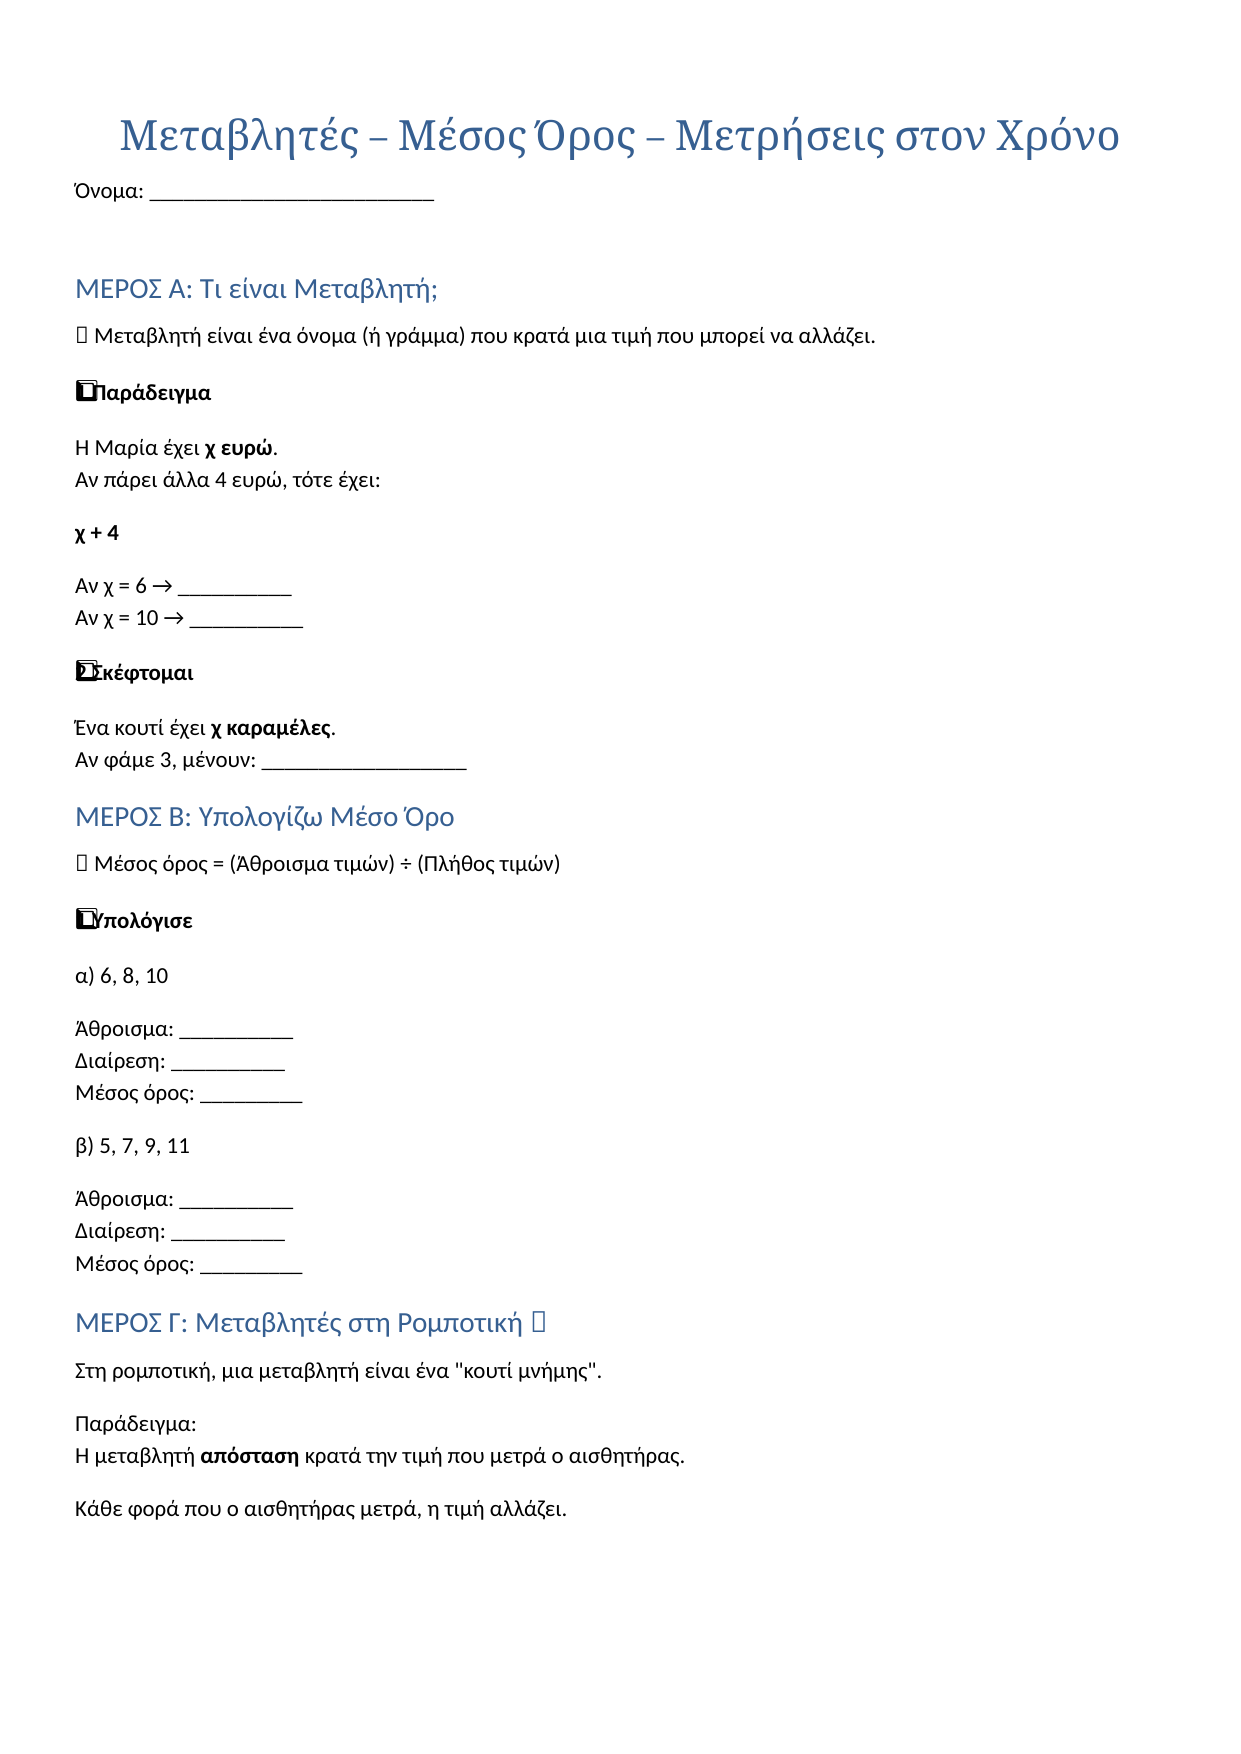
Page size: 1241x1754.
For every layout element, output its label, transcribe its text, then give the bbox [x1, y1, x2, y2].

text Ένα κουτί έχει χ καραμέλες. Αν φάμε 3, μένουν: __________________ [75, 713, 1165, 773]
text Η Μαρία έχει χ ευρώ. Αν πάρει άλλα 4 ευρώ, τότε έχει: [75, 433, 1165, 493]
text Όνομα: _________________________ [75, 176, 1165, 204]
text χ + 4 [75, 518, 1165, 546]
text 1️⃣ Παράδειγμα [75, 376, 1165, 407]
text Αν χ = 6 → __________ Αν χ = 10 → __________ [75, 571, 1165, 631]
text Κάθε φορά που ο αισθητήρας μετρά, η τιμή αλλάζει. [75, 1494, 1165, 1522]
text α) 6, 8, 10 [75, 961, 1165, 989]
text Άθροισμα: __________ Διαίρεση: __________ Μέσος όρος: _________ [75, 1014, 1165, 1106]
subtitle Μεταβλητές – Μέσος Όρος – Μετρήσεις στον Χρόνο [75, 112, 1165, 160]
text 2️⃣ Σκέφτομαι [75, 656, 1165, 687]
text β) 5, 7, 9, 11 [75, 1131, 1165, 1159]
text 📌 Μέσος όρος = (Άθροισμα τιμών) ÷ (Πλήθος τιμών) [75, 847, 1165, 879]
subtitle ΜΕΡΟΣ Γ: Μεταβλητές στη Ρομποτική 🤖 [75, 1302, 1165, 1341]
text Παράδειγμα: Η μεταβλητή απόσταση κρατά την τιμή που μετρά ο αισθητήρας. [75, 1409, 1165, 1469]
text 📌 Μεταβλητή είναι ένα όνομα (ή γράμμα) που κρατά μια τιμή που μπορεί να αλλάζει. [75, 319, 1165, 350]
subtitle ΜΕΡΟΣ Α: Τι είναι Μεταβλητή; [75, 229, 1165, 306]
text 1️⃣ Υπολόγισε [75, 904, 1165, 935]
text Στη ρομποτική, μια μεταβλητή είναι ένα "κουτί μνήμης". [75, 1356, 1165, 1384]
text Άθροισμα: __________ Διαίρεση: __________ Μέσος όρος: _________ [75, 1184, 1165, 1277]
subtitle ΜΕΡΟΣ Β: Υπολογίζω Μέσο Όρο [75, 798, 1165, 834]
